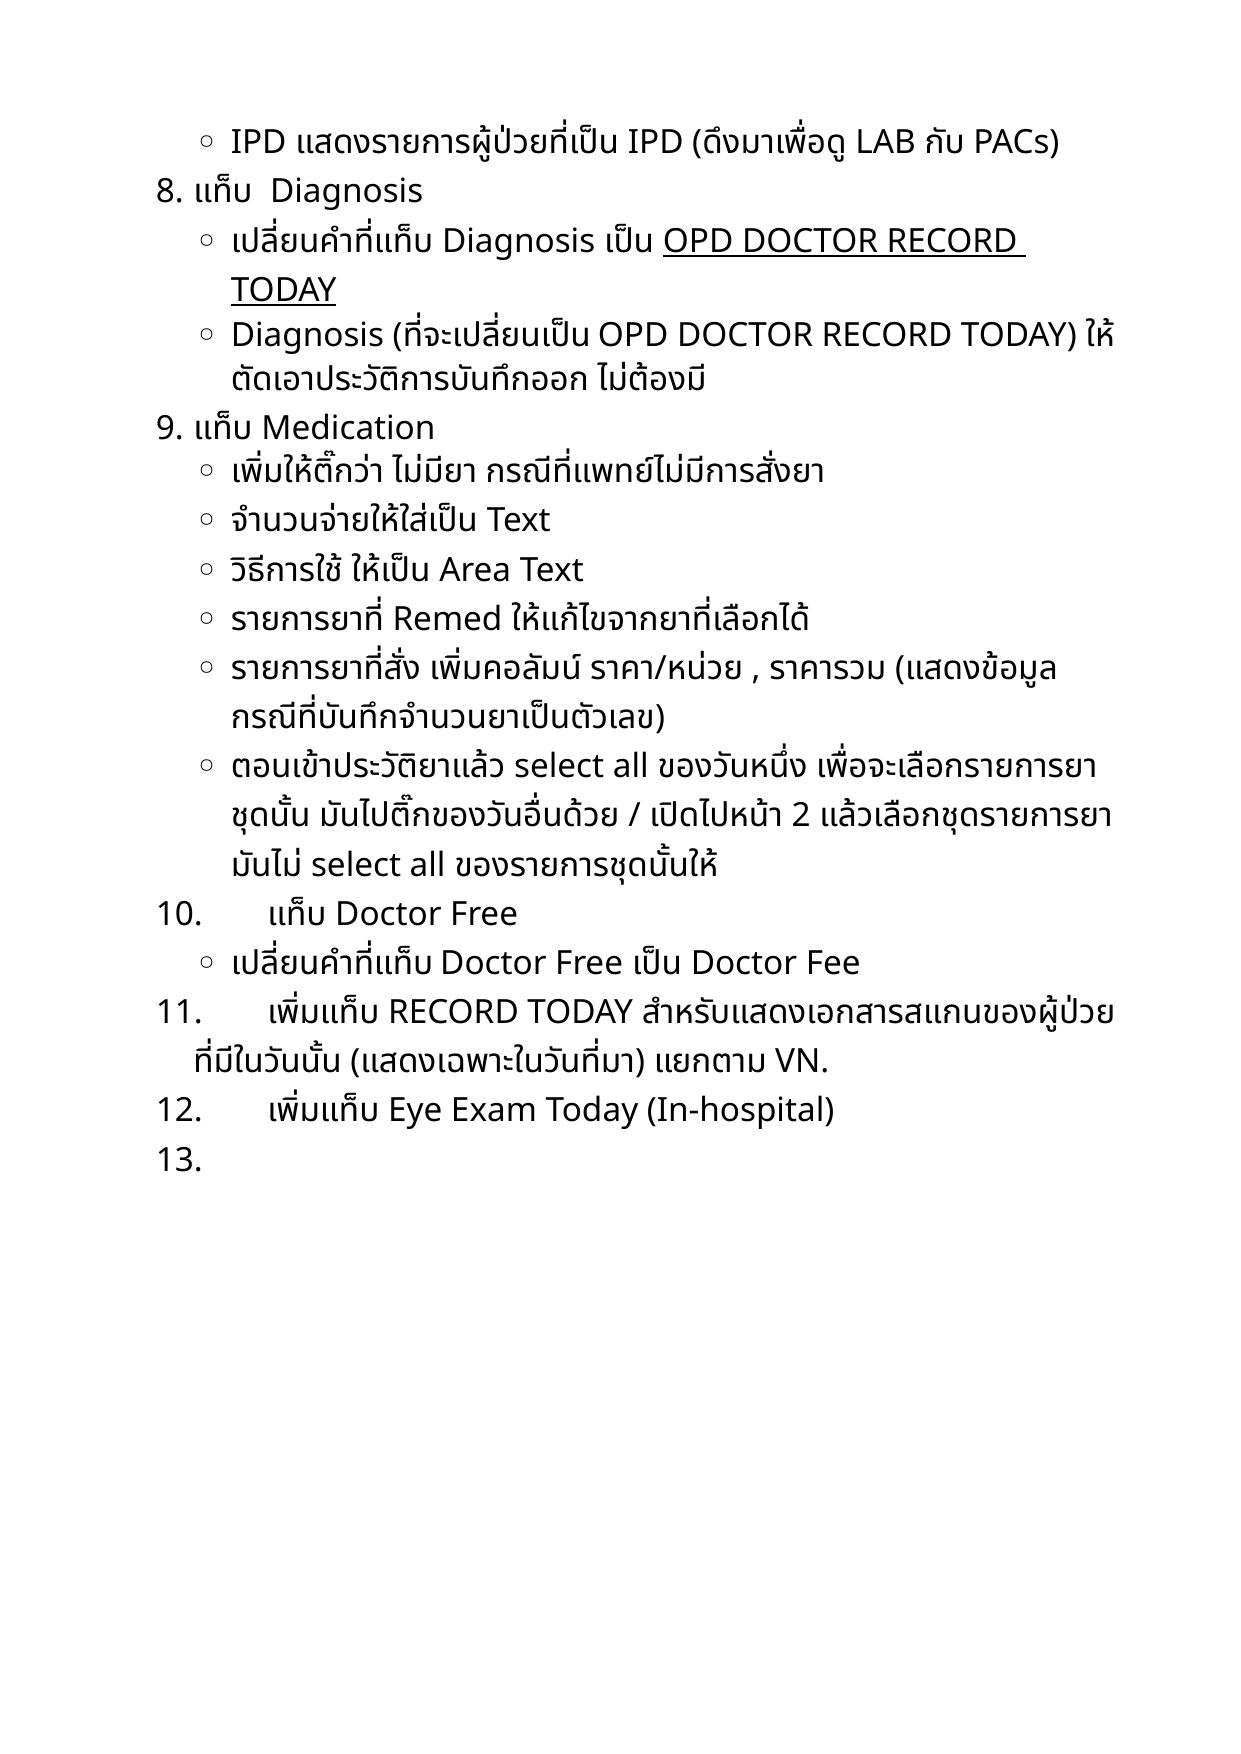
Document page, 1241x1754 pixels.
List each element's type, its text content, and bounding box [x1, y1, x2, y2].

list เพิ่มแท็บ RECORD TODAY สำหรับแสดงเอกสารสแกนของผู้ป่วยที่มีในวันนั้น (แสดงเฉพาะในวันที่มา) แยกตาม VN. [156, 988, 1122, 1086]
list แท็บ Medication [156, 404, 1122, 453]
list เพิ่มให้ติ๊กว่า ไม่มียา กรณีที่แพทย์ไม่มีการสั่งยา [193, 453, 1122, 496]
list เปลี่ยนคำที่แท็บDoctor Free เป็น Doctor Fee [193, 939, 1122, 988]
list ตอนเข้าประวัติยาแล้ว select all ของวันหนึ่ง เพื่อจะเลือกรายการยาชุดนั้น มันไปติ๊กของวันอื่นด้วย / เปิดไปหน้า 2 แล้วเลือกชุดรายการยามันไม่ select all ของรายการชุดนั้นให้ [193, 742, 1122, 889]
list รายการยาที่ Remed ให้แก้ไขจากยาที่เลือกได้ [193, 594, 1122, 644]
list เพิ่มแท็บ Eye Exam Today (In-hospital) [156, 1086, 1122, 1135]
list IPD แสดงรายการผู้ป่วยที่เป็น IPD (ดึงมาเพื่อดู LAB กับ PACs) [193, 118, 1122, 167]
list รายการยาที่สั่ง เพิ่มคอลัมน์ ราคา/หน่วย , ราคารวม (แสดงข้อมูลกรณีที่บันทึกจำนวนยาเป็นตัวเลข) [193, 644, 1122, 742]
list แท็บ Diagnosis [156, 167, 1122, 216]
list เปลี่ยนคำที่แท็บ Diagnosis เป็น OPD DOCTOR RECORD TODAY [193, 216, 1122, 311]
list จำนวนจ่ายให้ใส่เป็น Text [193, 496, 1122, 545]
list วิธีการใช้ ให้เป็น Area Text [193, 545, 1122, 594]
list Diagnosis (ที่จะเปลี่ยนเป็นOPD DOCTOR RECORD TODAY) ให้ตัดเอาประวัติการบันทึกออก ไม่ต้องมี [193, 311, 1122, 404]
list แท็บ Doctor Free [156, 889, 1122, 939]
